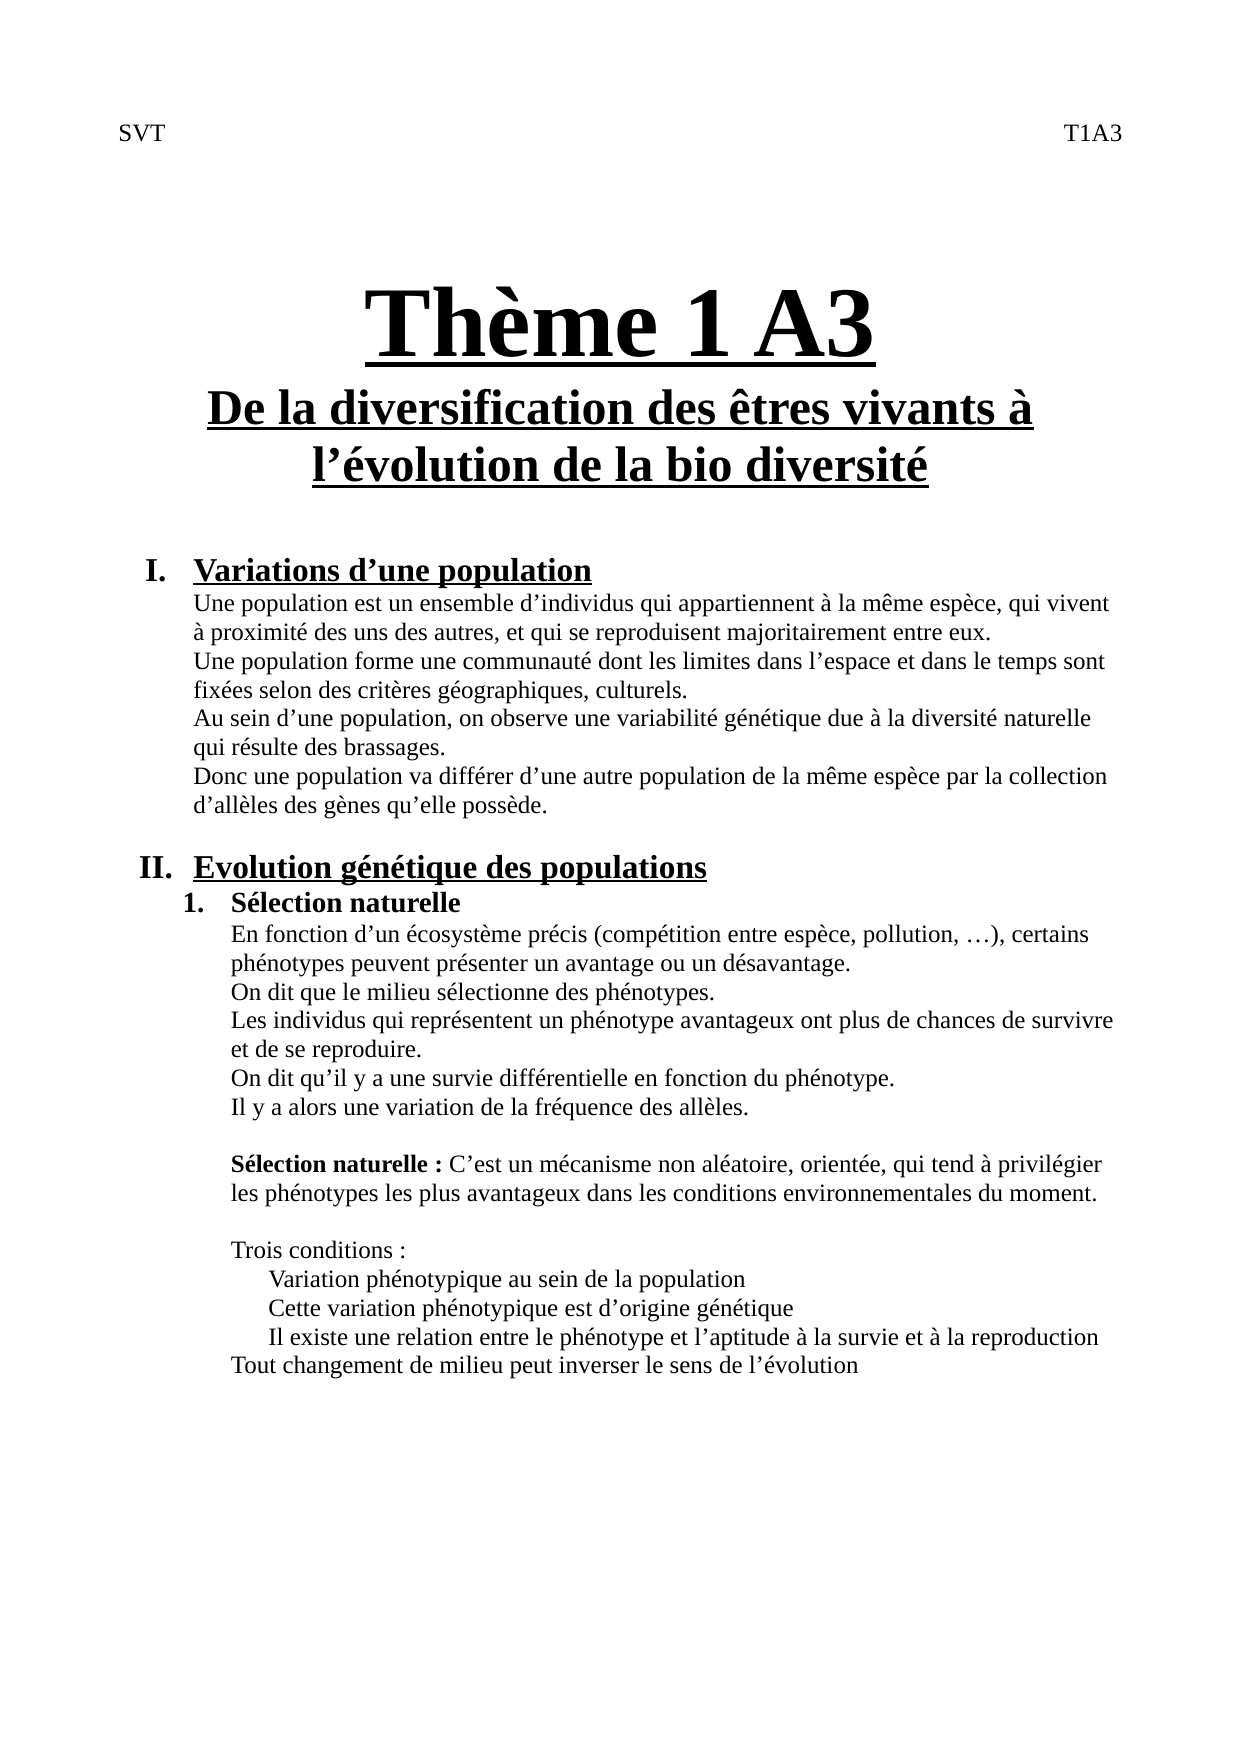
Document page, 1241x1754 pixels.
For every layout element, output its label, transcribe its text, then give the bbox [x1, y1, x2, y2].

list Les individus qui représentent un phénotype avantageux ont plus de chances de survivre et de se reproduire. [193, 1005, 1122, 1063]
list Une population forme une communauté dont les limites dans l’espace et dans le temps sont fixées selon des critères géographiques, culturels. [156, 646, 1122, 703]
text Thème 1 A3 [118, 263, 1122, 378]
list Evolution génétique des populations [156, 847, 1122, 886]
list On dit que le milieu sélectionne des phénotypes. [193, 977, 1122, 1005]
list Variations d’une population [156, 550, 1122, 588]
list Une population est un ensemble d’individus qui appartiennent à la même espèce, qui vivent à proximité des uns des autres, et qui se reproduisent majoritairement entre eux. [156, 588, 1122, 646]
list Sélection naturelle : C’est un mécanisme non aléatoire, orientée, qui tend à privilégier les phénotypes les plus avantageux dans les conditions environnementales du moment. [193, 1149, 1122, 1207]
list Variation phénotypique au sein de la population [231, 1264, 1122, 1293]
list Il existe une relation entre le phénotype et l’aptitude à la survie et à la reproduction [231, 1322, 1122, 1350]
list Tout changement de milieu peut inverser le sens de l’évolution [193, 1350, 1122, 1379]
text De la diversification des êtres vivants à l’évolution de la bio diversité [118, 378, 1122, 493]
list En fonction d’un écosystème précis (compétition entre espèce, pollution, …), certains phénotypes peuvent présenter un avantage ou un désavantage. [193, 919, 1122, 977]
list Au sein d’une population, on observe une variabilité génétique due à la diversité naturelle qui résulte des brassages. [156, 703, 1122, 761]
list Trois conditions : [193, 1235, 1122, 1264]
list Sélection naturelle [193, 886, 1122, 919]
list Il y a alors une variation de la fréquence des allèles. [193, 1092, 1122, 1120]
list Donc une population va différer d’une autre population de la même espèce par la collection d’allèles des gènes qu’elle possède. [156, 761, 1122, 818]
list Cette variation phénotypique est d’origine génétique [231, 1293, 1122, 1322]
list On dit qu’il y a une survie différentielle en fonction du phénotype. [193, 1063, 1122, 1092]
